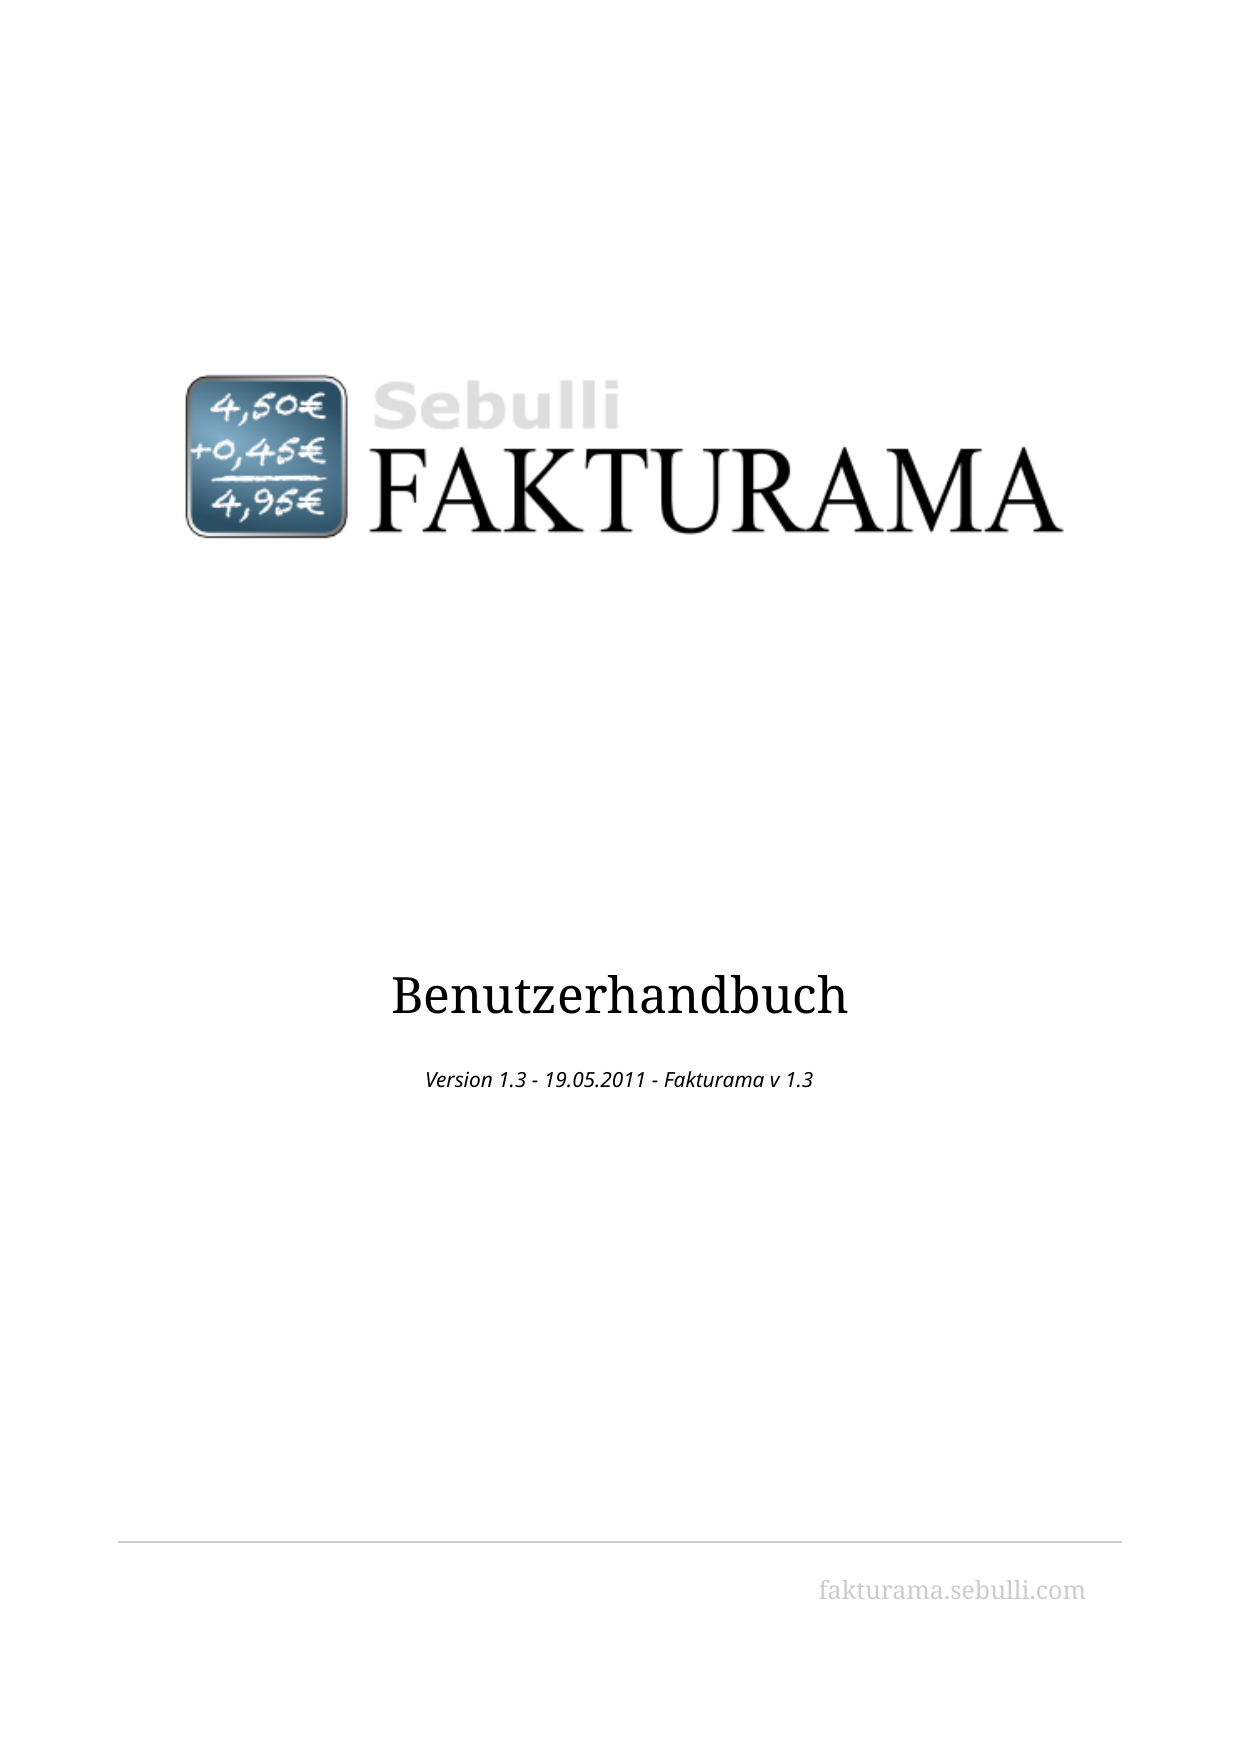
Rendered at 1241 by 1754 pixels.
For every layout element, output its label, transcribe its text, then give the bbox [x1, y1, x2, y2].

picture [166, 367, 1074, 545]
subtitle Version 1.3 - 19.05.2011 - Fakturama v 1.3 [118, 1066, 1122, 1094]
title Benutzerhandbuch [118, 960, 1122, 1028]
